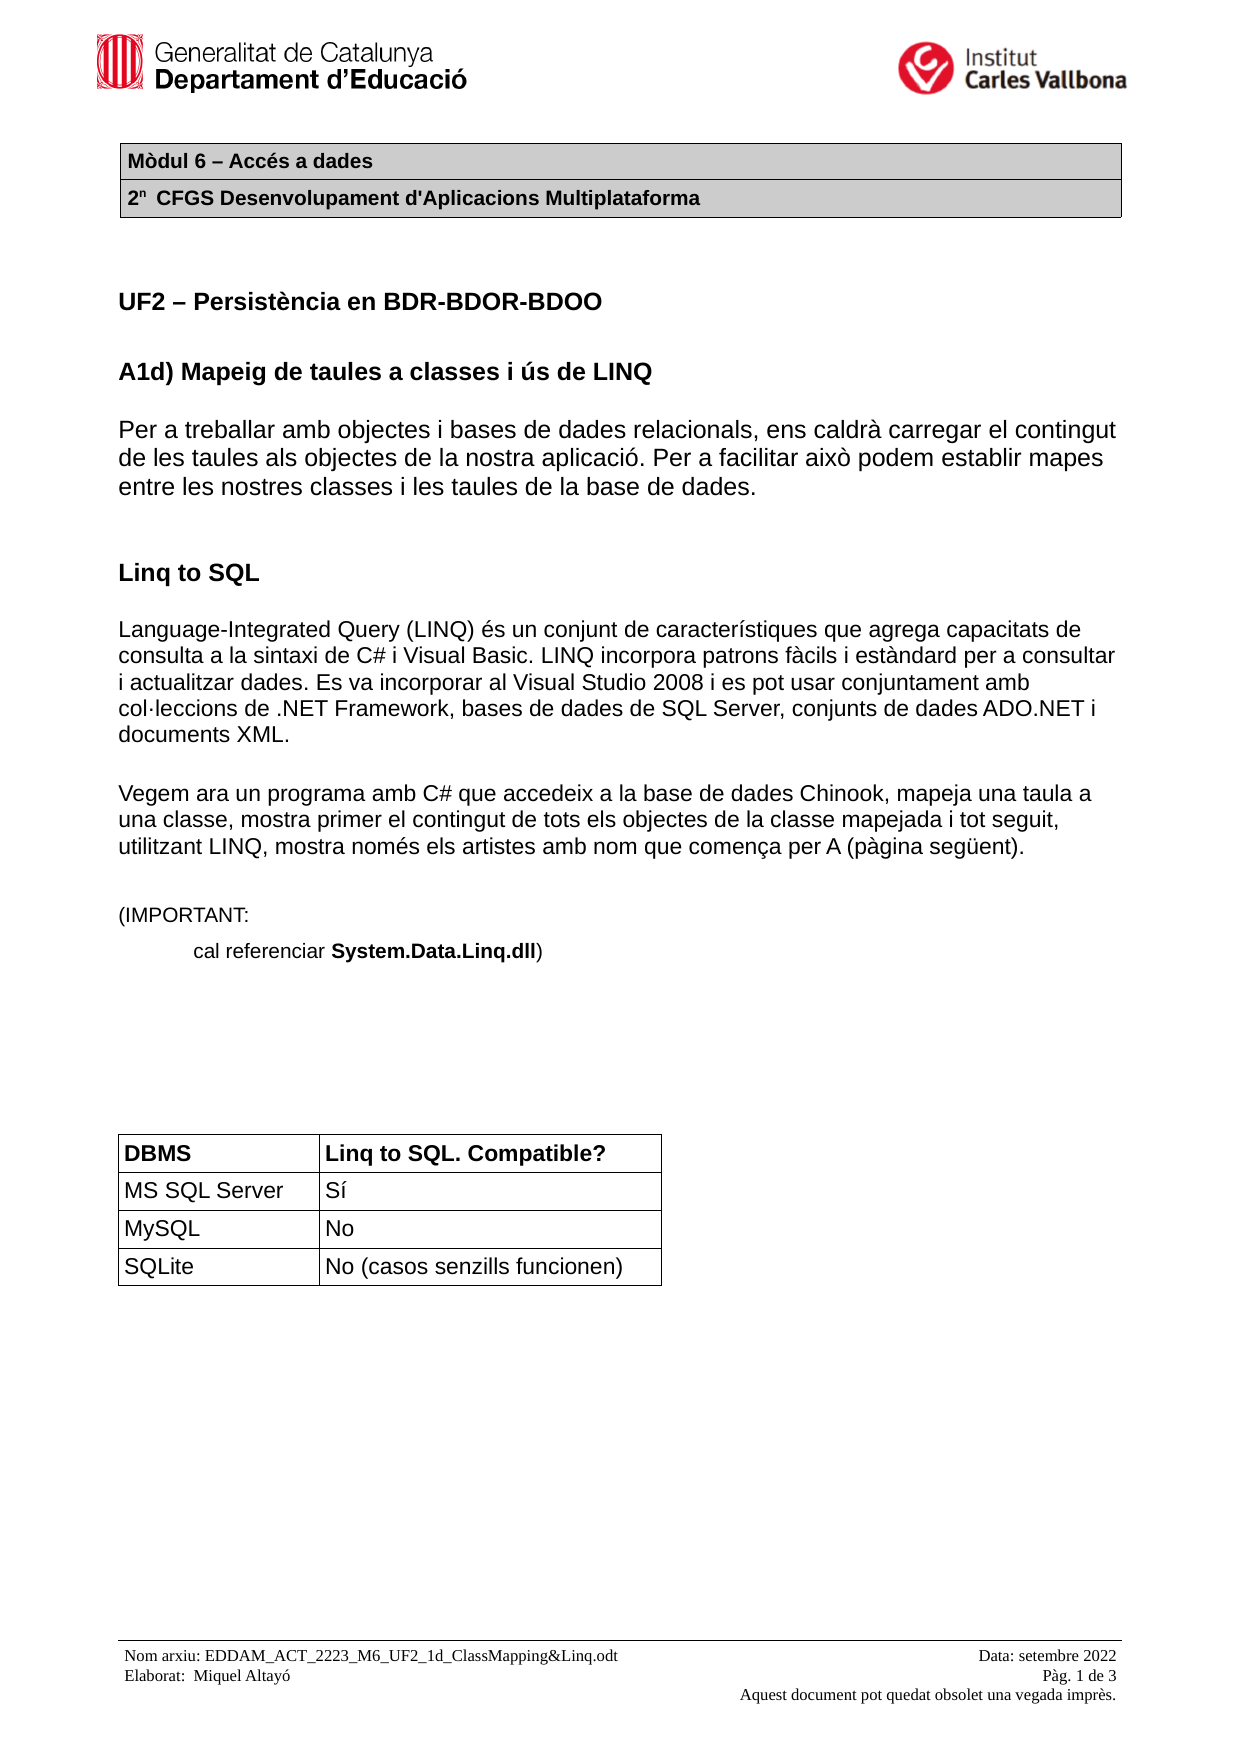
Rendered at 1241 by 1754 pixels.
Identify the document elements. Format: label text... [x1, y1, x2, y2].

table_header DBMS [119, 1135, 319, 1172]
text Language-Integrated Query (LINQ) és un conjunt de característiques que agrega capacitats de consulta a la sintaxi de C# i Visual Basic. LINQ incorpora patrons fàcils i estàndard per a consultar i actualitzar dades. Es va incorporar al Visual Studio 2008 i es pot usar conjuntament amb col·leccions de .NET Framework, bases de dades de SQL Server, conjunts de dades ADO.NET i documents XML. [118, 616, 1122, 748]
table_cell 2n CFGS Desenvolupament d'Aplicacions Multiplataforma [121, 180, 1121, 217]
text (IMPORTANT: [118, 903, 1122, 927]
text Linq to SQL [118, 558, 1122, 587]
table_cell MS SQL Server [119, 1173, 319, 1209]
table_cell MySQL [119, 1211, 319, 1247]
text Vegem ara un programa amb C# que accedeix a la base de dades Chinook, mapeja una taula a una classe, mostra primer el contingut de tots els objectes de la classe mapejada i tot seguit, utilitzant LINQ, mostra només els artistes amb nom que comença per A (pàgina següent). [118, 780, 1122, 859]
picture [97, 33, 494, 97]
text A1d) Mapeig de taules a classes i ús de LINQ [118, 357, 1122, 386]
table_cell Sí [320, 1173, 661, 1209]
table_header Mòdul 6 – Accés a dades [121, 144, 1121, 179]
text cal referenciar System.Data.Linq.dll) [118, 939, 1122, 963]
text Per a treballar amb objectes i bases de dades relacionals, ens caldrà carregar el contingut de les taules als objectes de la nostra aplicació. Per a facilitar això podem establir mapes entre les nostres classes i les taules de la base de dades. [118, 415, 1122, 501]
table_cell No [320, 1211, 661, 1247]
picture [896, 38, 1138, 97]
text UF2 – Persistència en BDR-BDOR-BDOO [118, 287, 1122, 316]
table_cell SQLite [119, 1249, 319, 1285]
table_header Linq to SQL. Compatible? [320, 1135, 661, 1172]
table_cell No (casos senzills funcionen) [320, 1249, 661, 1285]
